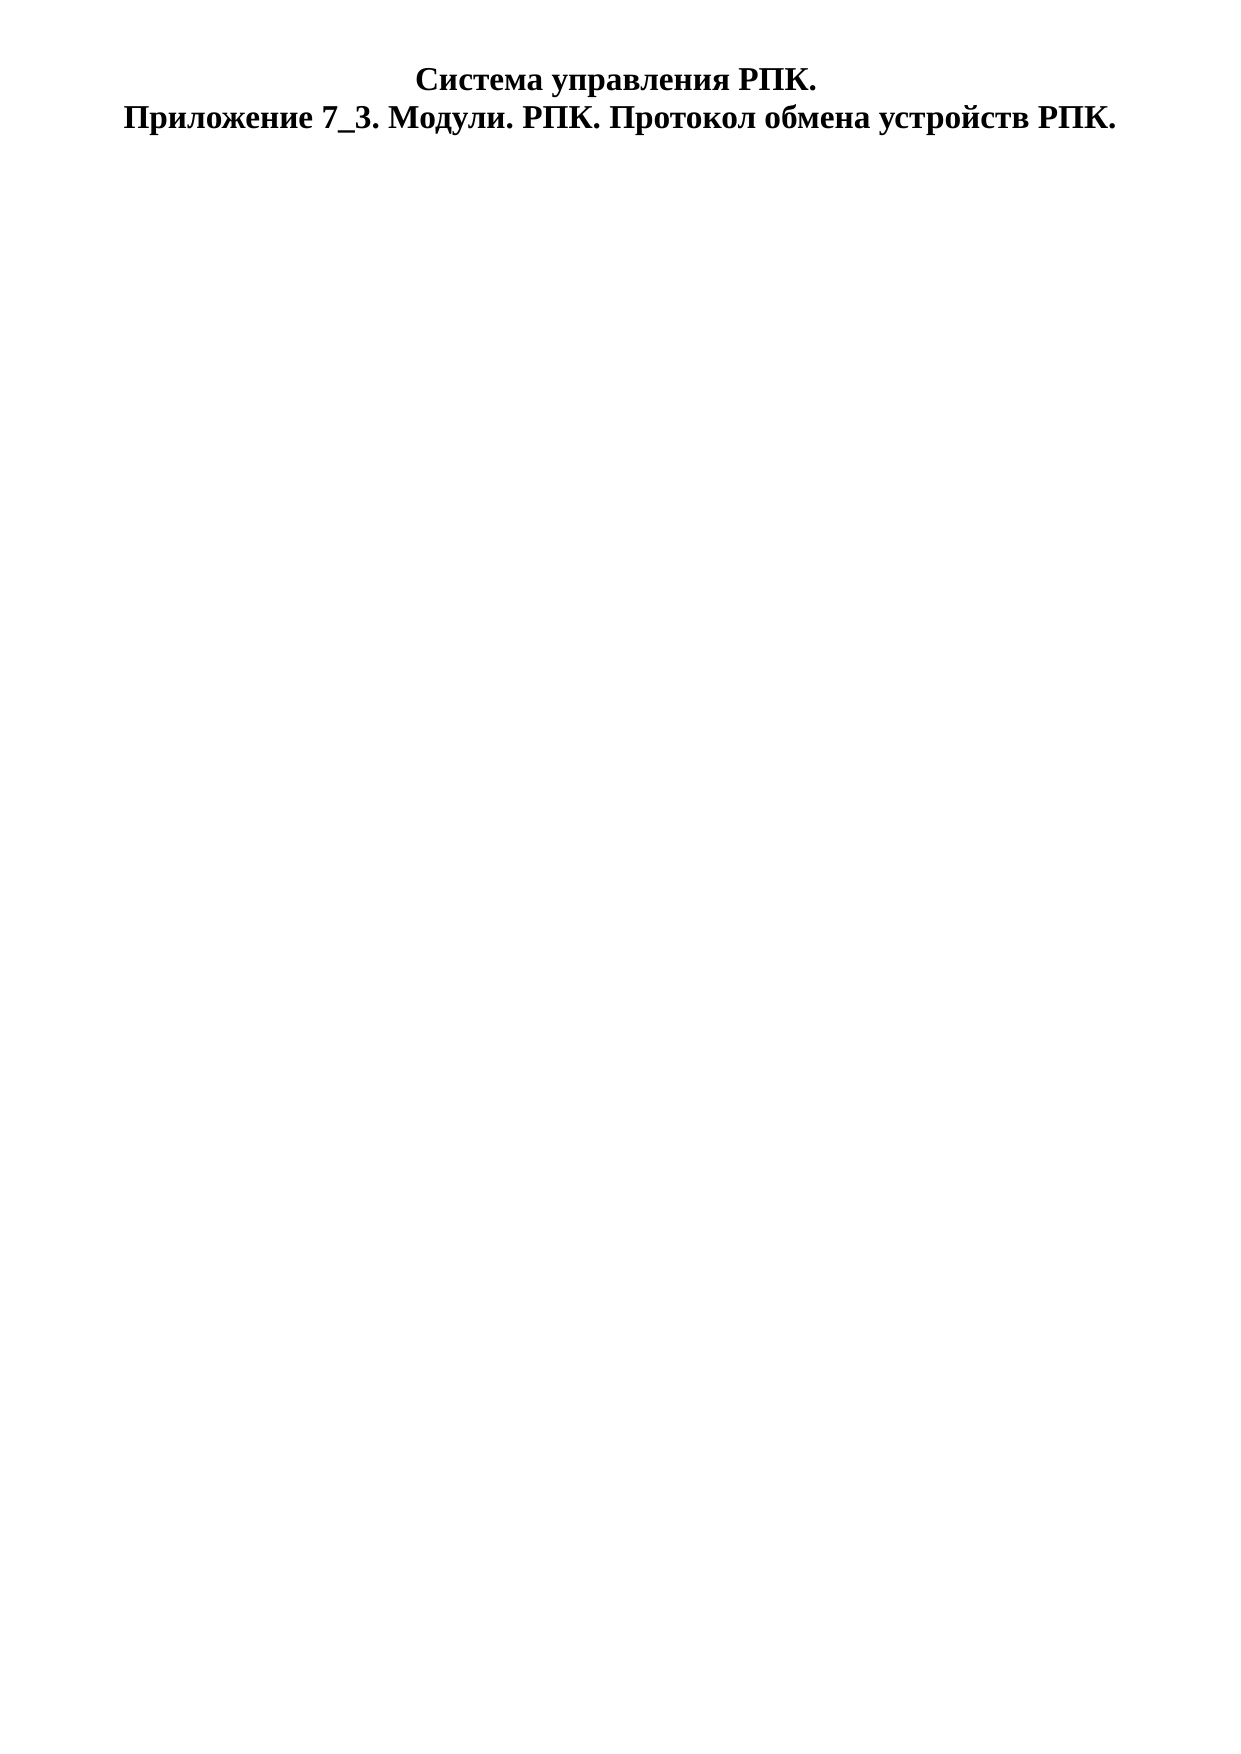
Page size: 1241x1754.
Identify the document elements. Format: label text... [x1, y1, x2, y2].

text Приложение 7_3. Модули. РПК. Протокол обмена устройств РПК. [59, 97, 1181, 136]
text Система управления РПК. [59, 59, 1181, 97]
